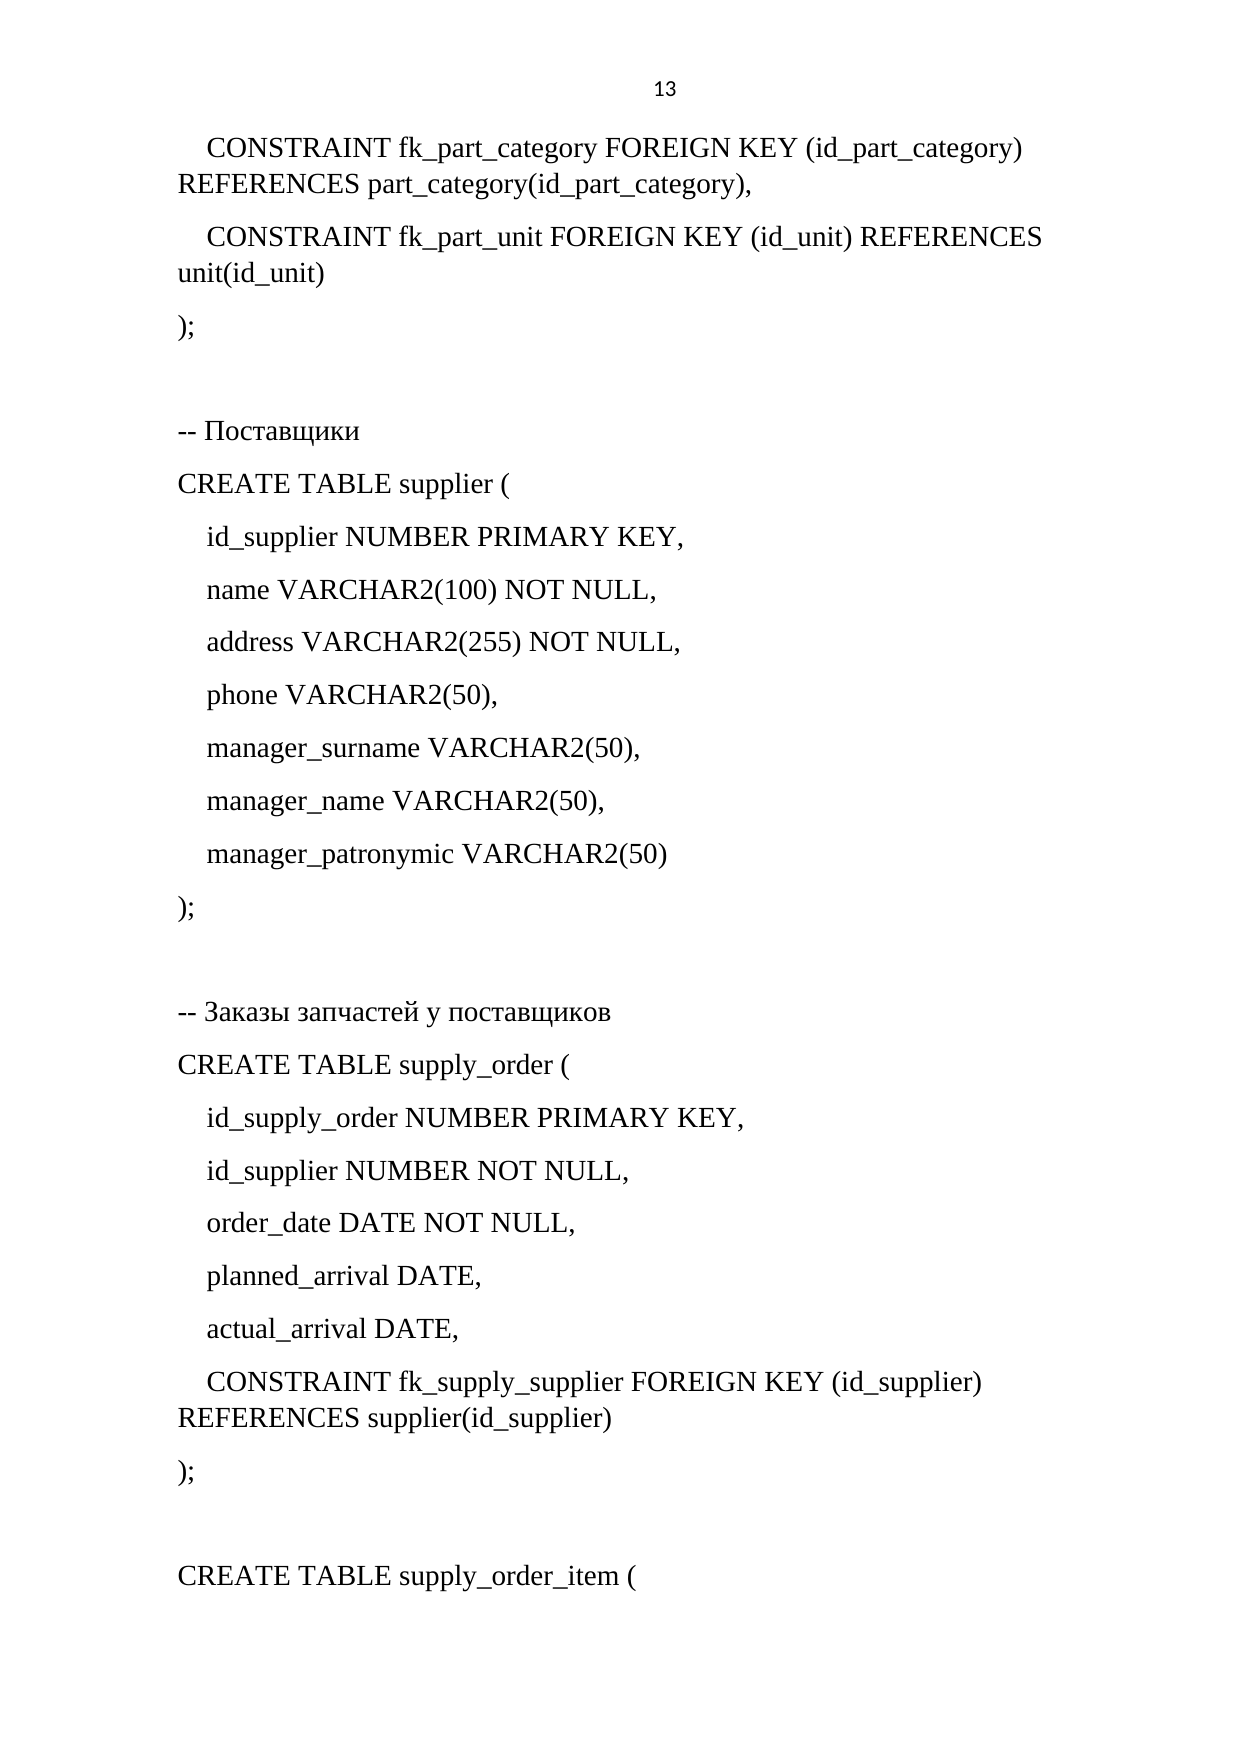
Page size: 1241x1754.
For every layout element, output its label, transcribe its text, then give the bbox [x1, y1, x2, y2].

text address VARCHAR2(255) NOT NULL, [177, 624, 1152, 658]
text CREATE TABLE supply_order ( [177, 1047, 1152, 1081]
text CREATE TABLE supplier ( [177, 466, 1152, 500]
text name VARCHAR2(100) NOT NULL, [177, 572, 1152, 605]
text -- Поставщики [177, 413, 1152, 447]
text CONSTRAINT fk_supply_supplier FOREIGN KEY (id_supplier) REFERENCES supplier(id_supplier) [177, 1364, 1152, 1434]
text planned_arrival DATE, [177, 1258, 1152, 1292]
text id_supplier NUMBER PRIMARY KEY, [177, 519, 1152, 552]
text manager_name VARCHAR2(50), [177, 783, 1152, 817]
text ); [177, 308, 1152, 341]
text id_supplier NUMBER NOT NULL, [177, 1153, 1152, 1186]
text CONSTRAINT fk_part_category FOREIGN KEY (id_part_category) REFERENCES part_category(id_part_category), [177, 130, 1152, 199]
text -- Заказы запчастей у поставщиков [177, 994, 1152, 1028]
text order_date DATE NOT NULL, [177, 1206, 1152, 1239]
text ); [177, 1453, 1152, 1486]
text CONSTRAINT fk_part_unit FOREIGN KEY (id_unit) REFERENCES unit(id_unit) [177, 219, 1152, 288]
text manager_surname VARCHAR2(50), [177, 730, 1152, 764]
text ); [177, 889, 1152, 922]
text actual_arrival DATE, [177, 1311, 1152, 1345]
text id_supply_order NUMBER PRIMARY KEY, [177, 1100, 1152, 1133]
text manager_patronymic VARCHAR2(50) [177, 836, 1152, 869]
text CREATE TABLE supply_order_item ( [177, 1558, 1152, 1592]
text phone VARCHAR2(50), [177, 677, 1152, 711]
